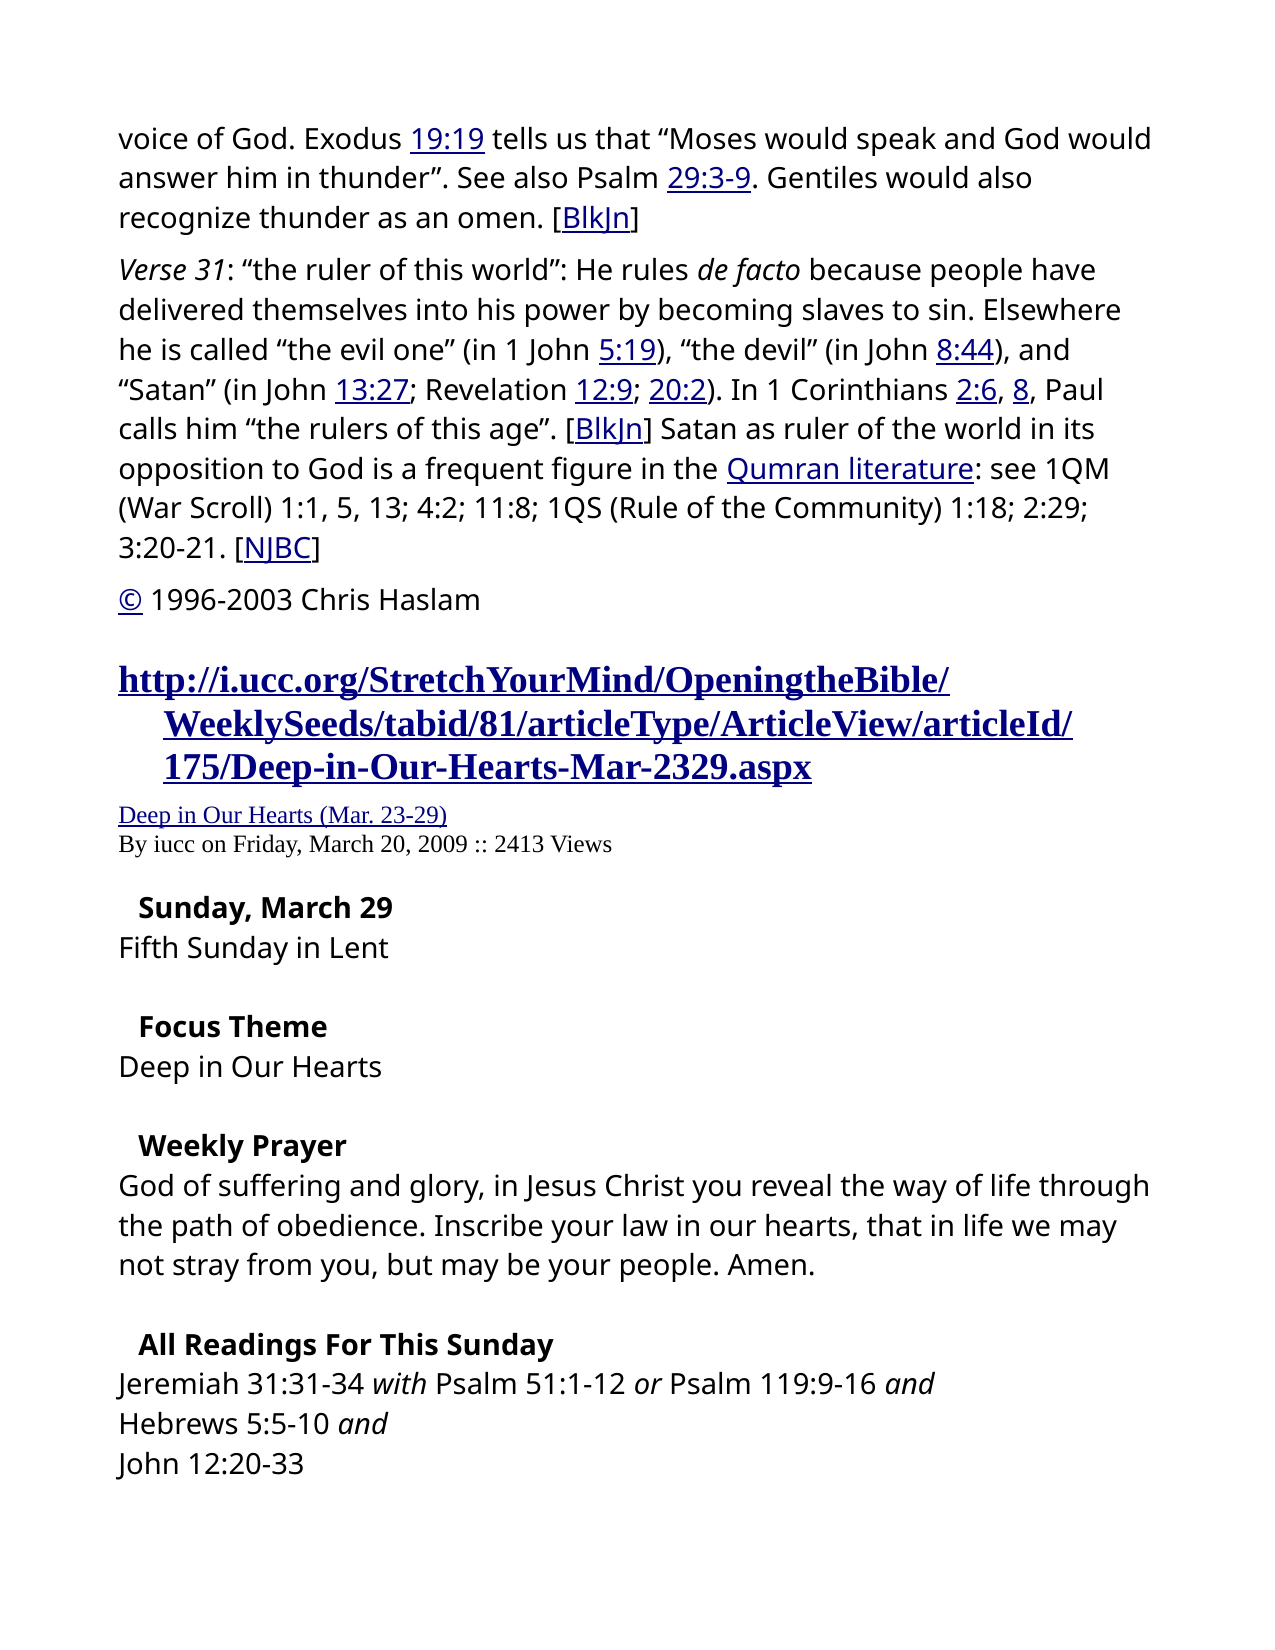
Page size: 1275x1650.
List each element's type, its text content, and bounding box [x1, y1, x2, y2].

text Sunday, March 29 Fifth Sunday in Lent Focus Theme Deep in Our Hearts Weekly Prayer God of suffering and glory, in Jesus Christ you reveal the way of life through the path of obedience. Inscribe your law in our hearts, that in life we may not stray from you, but may be your people. Amen. All Readings For This Sunday Jeremiah 31:31-34 with Psalm 51:1-12 or Psalm 119:9-16 and Hebrews 5:5-10 and John 12:20-33 [118, 887, 1157, 1522]
subtitle http://i.ucc.org/StretchYourMind/OpeningtheBible/WeeklySeeds/tabid/81/articleType/ArticleView/articleId/175/Deep-in-Our-Hearts-Mar-2329.aspx [118, 657, 1157, 788]
text Verse 31: “the ruler of this world”: He rules de facto because people have delivered themselves into his power by becoming slaves to sin. Elsewhere he is called “the evil one” (in 1 John 5:19), “the devil” (in John 8:44), and “Satan” (in John 13:27; Revelation 12:9; 20:2). In 1 Corinthians 2:6, 8, Paul calls him “the rulers of this age”. [BlkJn] Satan as ruler of the world in its opposition to God is a frequent figure in the Qumran literature: see 1QM (War Scroll) 1:1, 5, 13; 4:2; 11:8; 1QS (Rule of the Community) 1:18; 2:29; 3:20-21. [NJBC] [118, 250, 1157, 567]
text © 1996-2003 Chris Haslam [118, 580, 1157, 619]
text By iucc on Friday, March 20, 2009 :: 2413 Views [118, 829, 1157, 858]
text Deep in Our Hearts (Mar. 23-29) [118, 800, 1157, 829]
text voice of God. Exodus 19:19 tells us that “Moses would speak and God would answer him in thunder”. See also Psalm 29:3-9. Gentiles would also recognize thunder as an omen. [BlkJn] [118, 118, 1157, 237]
